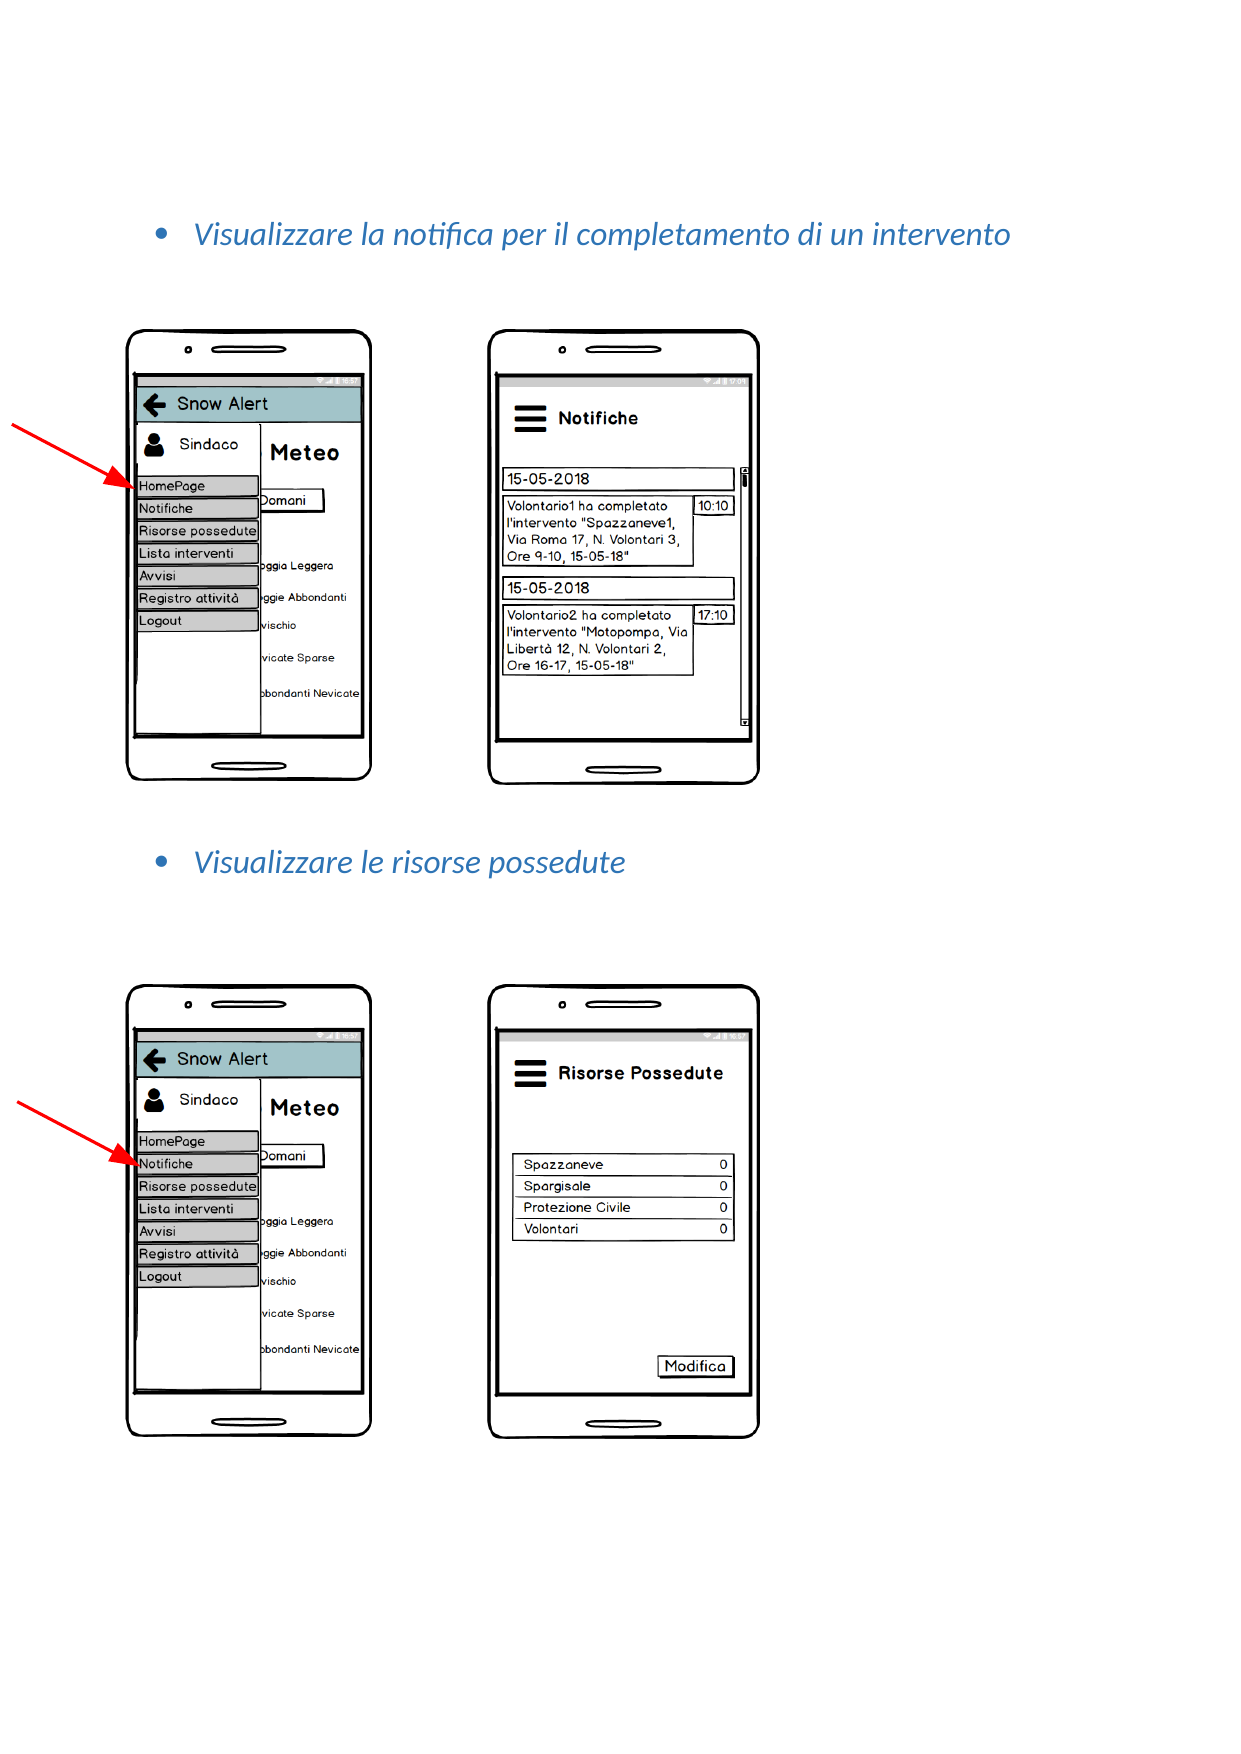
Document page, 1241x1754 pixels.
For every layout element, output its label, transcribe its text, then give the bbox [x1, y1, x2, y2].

list Visualizzare le risorse possedute [156, 841, 1122, 881]
list Visualizzare la notifica per il completamento di un intervento [156, 213, 1122, 254]
